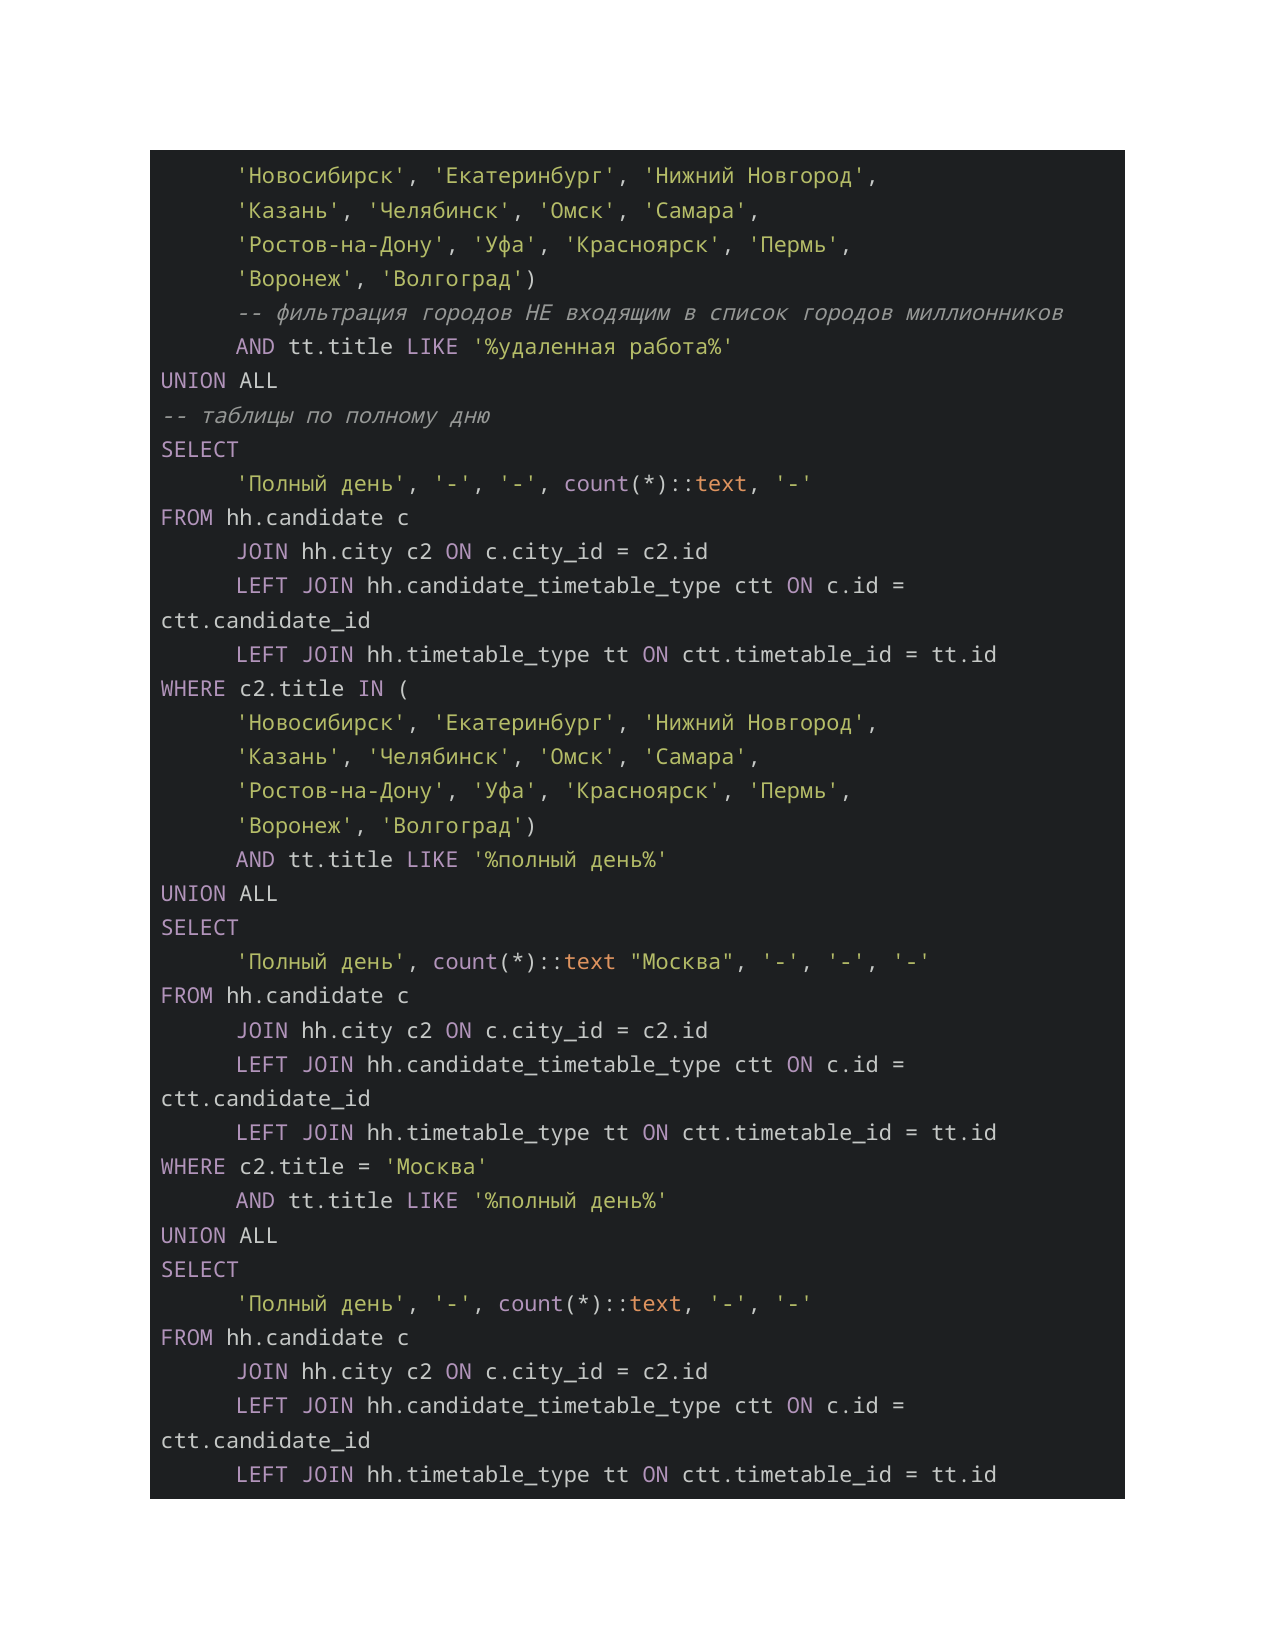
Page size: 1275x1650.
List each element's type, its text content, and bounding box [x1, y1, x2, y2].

table_header 'Новосибирск', 'Екатеринбург', 'Нижний Новгород', 'Казань', 'Челябинск', 'Омск', 'Самара', 'Ростов-на-Дону', 'Уфа', 'Красноярск', 'Пермь', 'Воронеж', 'Волгоград') -- фильтрация городов НЕ входящим в список городов миллионников AND tt.title LIKE '%удаленная работа%' UNION ALL -- таблицы по полному дню SELECT 'Полный день', '-', '-', count(*)::text, '-' FROM hh.candidate c JOIN hh.city c2 ON c.city_id = c2.id LEFT JOIN hh.candidate_timetable_type ctt ON c.id = ctt.candidate_id LEFT JOIN hh.timetable_type tt ON ctt.timetable_id = tt.id WHERE c2.title IN ( 'Новосибирск', 'Екатеринбург', 'Нижний Новгород', 'Казань', 'Челябинск', 'Омск', 'Самара', 'Ростов-на-Дону', 'Уфа', 'Красноярск', 'Пермь', 'Воронеж', 'Волгоград') AND tt.title LIKE '%полный день%' UNION ALL SELECT 'Полный день', count(*)::text "Москва", '-', '-', '-' FROM hh.candidate c JOIN hh.city c2 ON c.city_id = c2.id LEFT JOIN hh.candidate_timetable_type ctt ON c.id = ctt.candidate_id LEFT JOIN hh.timetable_type tt ON ctt.timetable_id = tt.id WHERE c2.title = 'Москва' AND tt.title LIKE '%полный день%' UNION ALL SELECT 'Полный день', '-', count(*)::text, '-', '-' FROM hh.candidate c JOIN hh.city c2 ON c.city_id = c2.id LEFT JOIN hh.candidate_timetable_type ctt ON c.id = ctt.candidate_id LEFT JOIN hh.timetable_type tt ON ctt.timetable_id = tt.id [150, 150, 1125, 1499]
